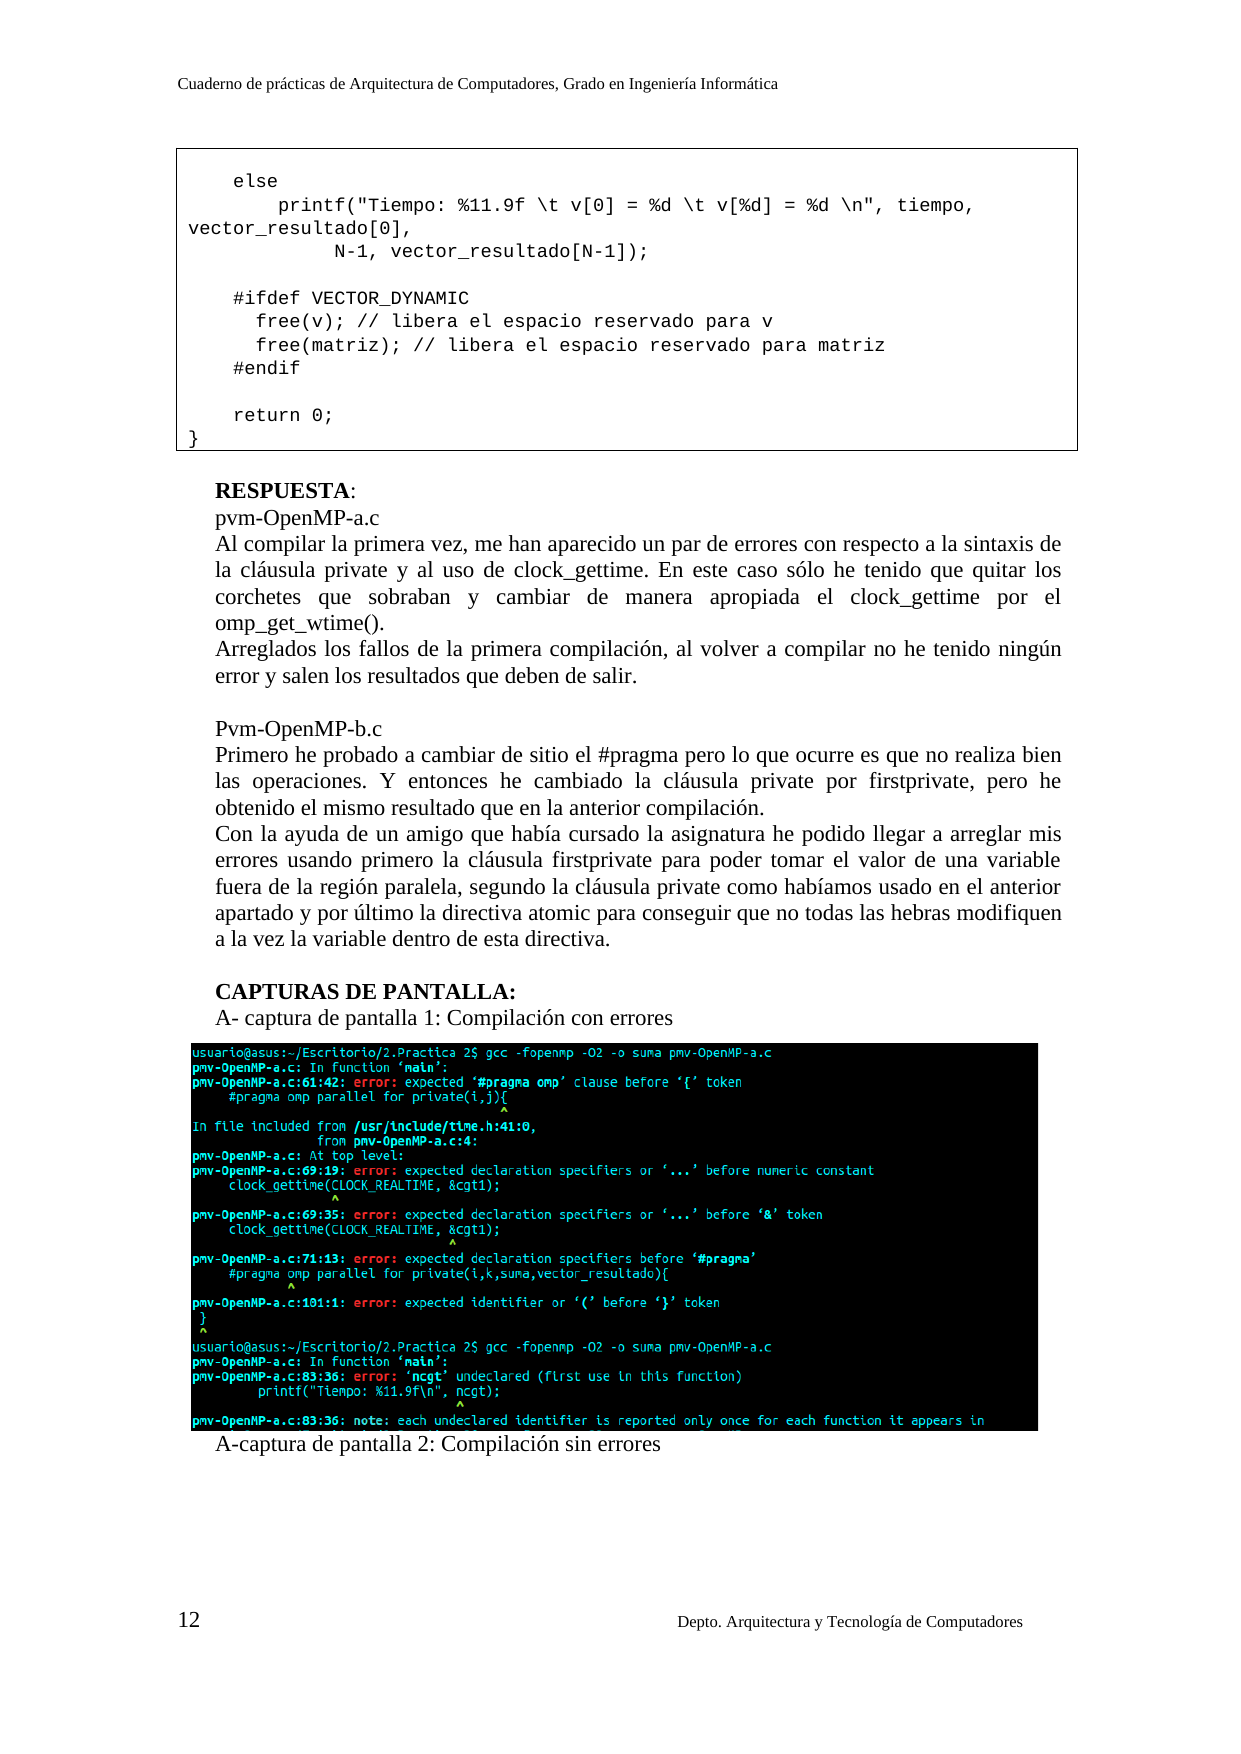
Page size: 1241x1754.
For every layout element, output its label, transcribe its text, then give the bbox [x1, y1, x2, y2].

text Primero he probado a cambiar de sitio el #pragma pero lo que ocurre es que no realiza bien las operaciones. Y entonces he cambiado la cláusula private por firstprivate, pero he obtenido el mismo resultado que en la anterior compilación. [215, 741, 1063, 820]
text Arreglados los fallos de la primera compilación, al volver a compilar no he tenido ningún error y salen los resultados que deben de salir. [215, 636, 1063, 688]
table_header else printf("Tiempo: %11.9f \t v[0] = %d \t v[%d] = %d \n", tiempo, vector_resultado[0], N-1, vector_resultado[N-1]); #ifdef VECTOR_DYNAMIC free(v); // libera el espacio reservado para v free(matriz); // libera el espacio reservado para matriz #endif return 0; } [177, 149, 1077, 450]
text pvm-OpenMP-a.c [215, 504, 1063, 530]
text CAPTURAS DE PANTALLA: [215, 978, 1063, 1004]
text RESPUESTA: [215, 477, 1063, 504]
text A-captura de pantalla 2: Compilación sin errores [215, 1057, 1063, 1456]
text Pvm-OpenMP-b.c [215, 714, 1063, 741]
text A- captura de pantalla 1: Compilación con errores [215, 1004, 1063, 1031]
text Con la ayuda de un amigo que había cursado la asignatura he podido llegar a arreglar mis errores usando primero la cláusula firstprivate para poder tomar el valor de una variable fuera de la región paralela, segundo la cláusula private como habíamos usado en el anterior apartado y por último la directiva atomic para conseguir que no todas las hebras modifiquen a la vez la variable dentro de esta directiva. [215, 820, 1063, 952]
picture [190, 1043, 1039, 1431]
text Al compilar la primera vez, me han aparecido un par de errores con respecto a la sintaxis de la cláusula private y al uso de clock_gettime. En este caso sólo he tenido que quitar los corchetes que sobraban y cambiar de manera apropiada el clock_gettime por el omp_get_wtime(). [215, 530, 1063, 636]
